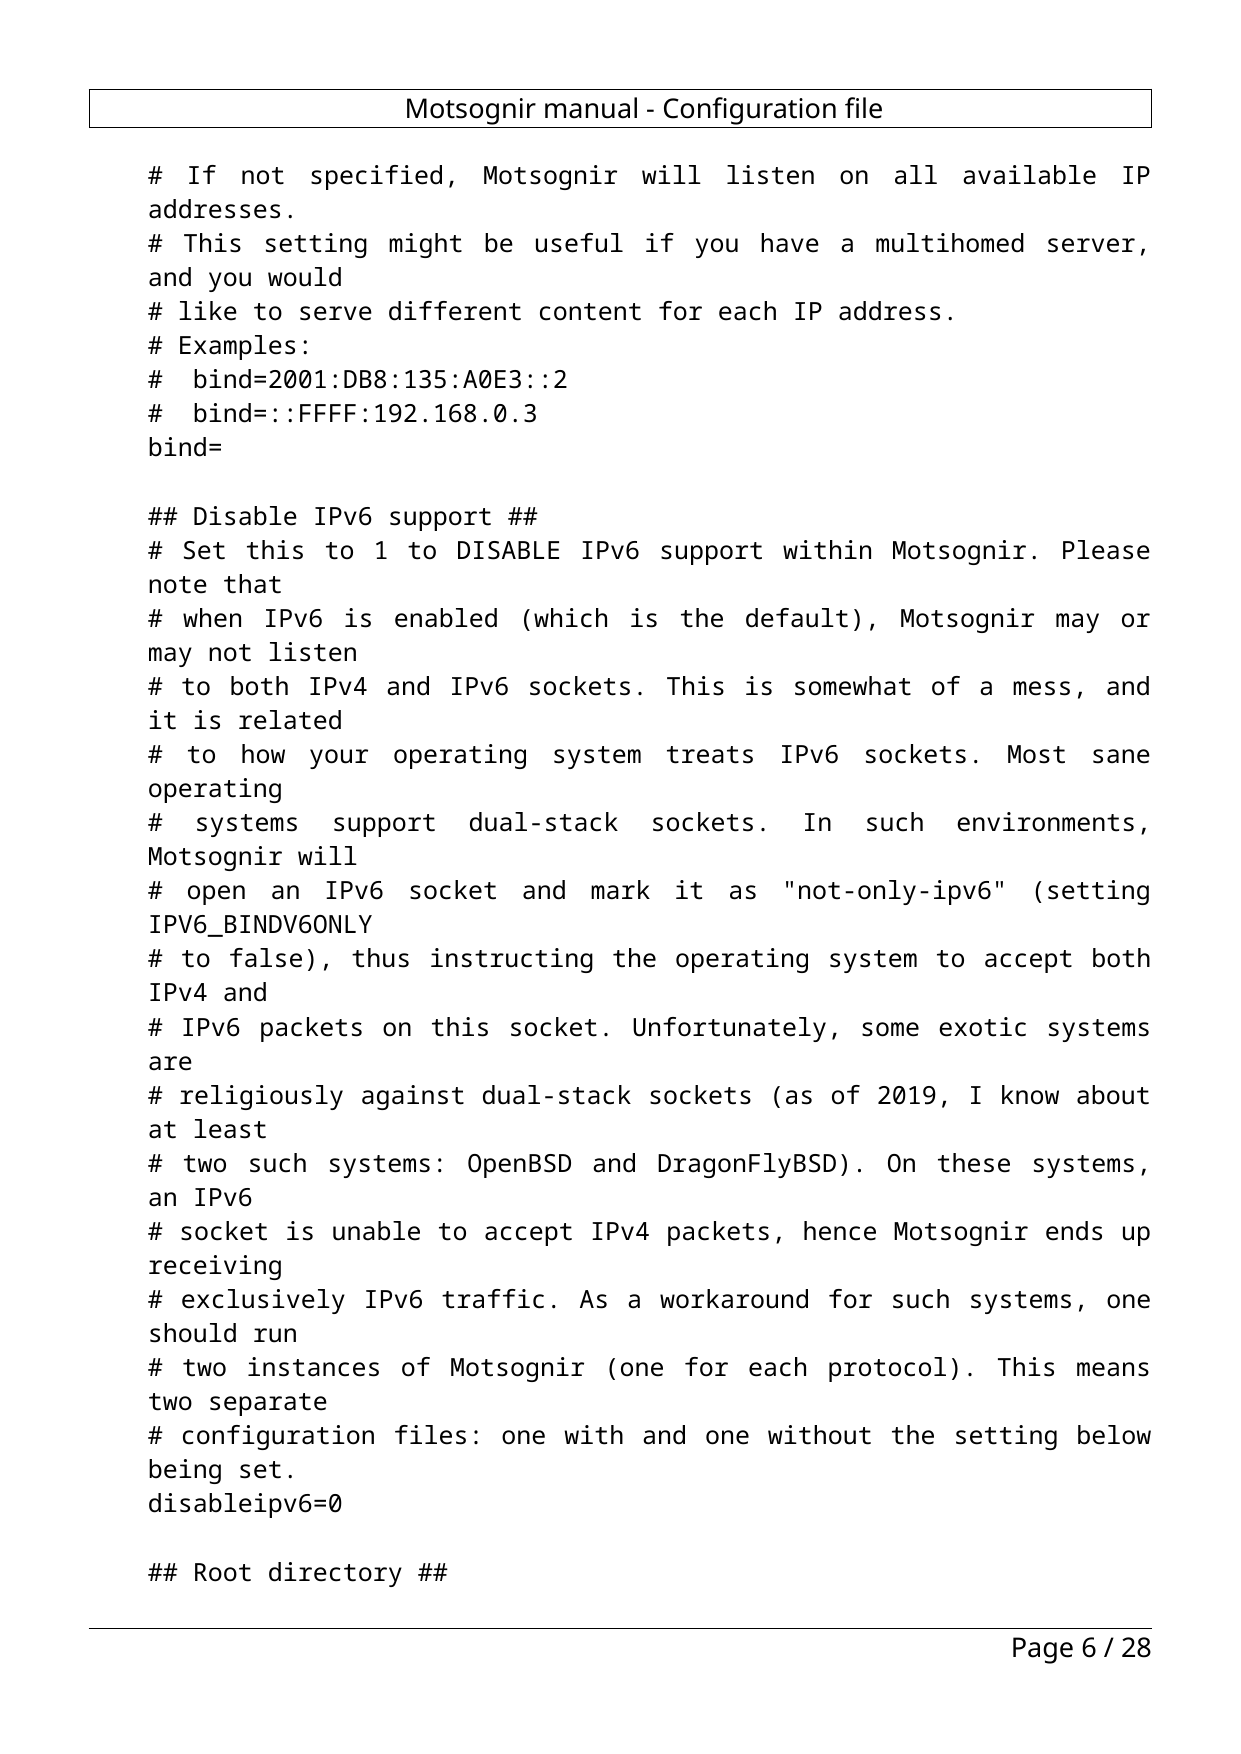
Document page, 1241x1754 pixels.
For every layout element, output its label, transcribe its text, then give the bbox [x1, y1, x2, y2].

text # two such systems: OpenBSD and DragonFlyBSD). On these systems, an IPv6 [148, 1145, 1152, 1213]
text # to how your operating system treats IPv6 sockets. Most sane operating [148, 737, 1152, 805]
text # to both IPv4 and IPv6 sockets. This is somewhat of a mess, and it is related [148, 668, 1152, 737]
text # configuration files: one with and one without the setting below being set. [148, 1418, 1152, 1486]
text # bind=2001:DB8:135:A0E3::2 [148, 362, 1152, 396]
text # bind=::FFFF:192.168.0.3 [148, 396, 1152, 430]
text # like to serve different content for each IP address. [148, 294, 1152, 328]
text # open an IPv6 socket and mark it as "not-only-ipv6" (setting IPV6_BINDV6ONLY [148, 873, 1152, 941]
text # This setting might be useful if you have a multihomed server, and you would [148, 226, 1152, 294]
text # systems support dual-stack sockets. In such environments, Motsognir will [148, 805, 1152, 873]
text # Set this to 1 to DISABLE IPv6 support within Motsognir. Please note that [148, 532, 1152, 600]
text # two instances of Motsognir (one for each protocol). This means two separate [148, 1350, 1152, 1418]
text # to false), thus instructing the operating system to accept both IPv4 and [148, 941, 1152, 1009]
text ## Disable IPv6 support ## [148, 498, 1152, 532]
text # when IPv6 is enabled (which is the default), Motsognir may or may not listen [148, 600, 1152, 668]
text ## Root directory ## [148, 1554, 1152, 1588]
text disableipv6=0 [148, 1486, 1152, 1520]
text # Examples: [148, 328, 1152, 362]
text # If not specified, Motsognir will listen on all available IP addresses. [148, 158, 1152, 226]
text bind= [148, 430, 1152, 464]
text # exclusively IPv6 traffic. As a workaround for such systems, one should run [148, 1282, 1152, 1350]
text # IPv6 packets on this socket. Unfortunately, some exotic systems are [148, 1009, 1152, 1077]
text # socket is unable to accept IPv4 packets, hence Motsognir ends up receiving [148, 1213, 1152, 1282]
text # religiously against dual-stack sockets (as of 2019, I know about at least [148, 1077, 1152, 1145]
